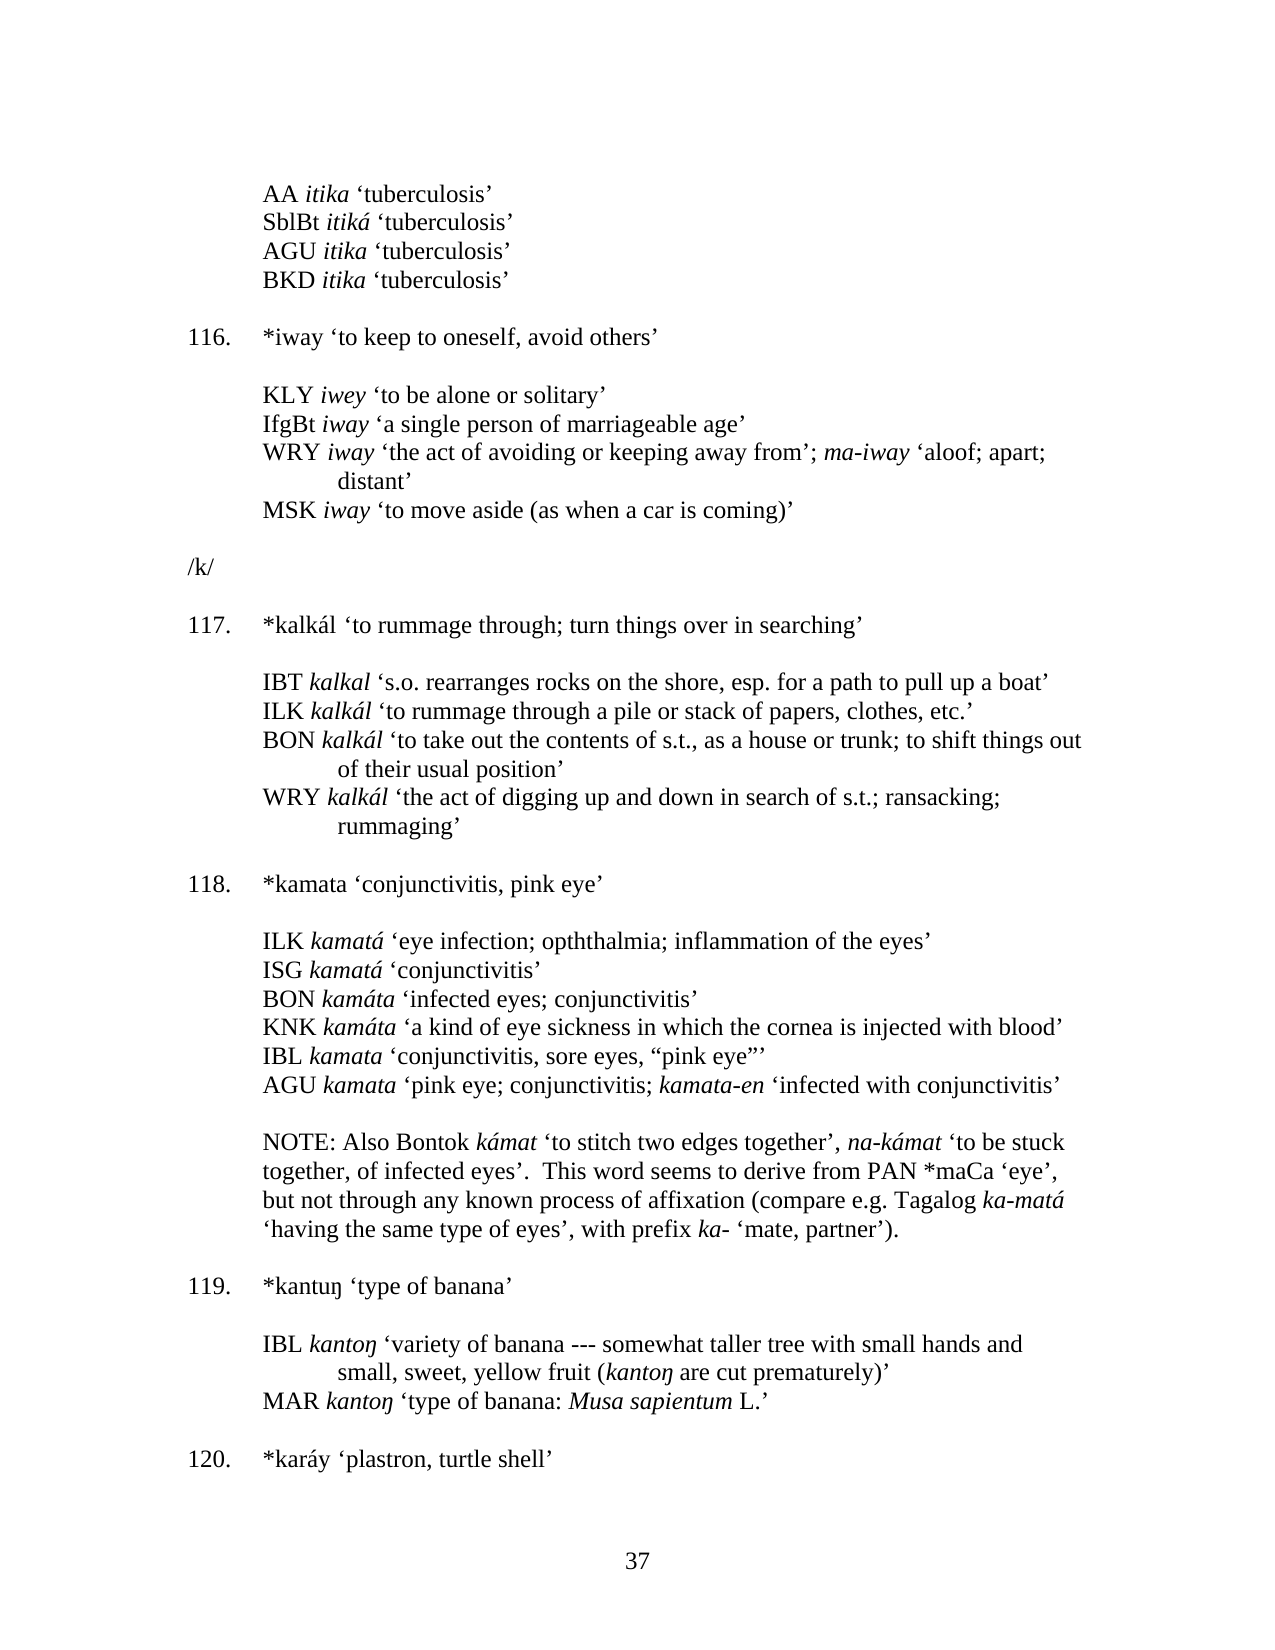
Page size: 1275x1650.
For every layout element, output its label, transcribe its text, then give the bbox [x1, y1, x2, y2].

text ISG kamatá ‘conjunctivitis’ [187, 955, 1087, 984]
text ILK kamatá ‘eye infection; opththalmia; inflammation of the eyes’ [187, 926, 1087, 955]
text IBT kalkal ‘s.o. rearranges rocks on the shore, esp. for a path to pull up a boat’ [187, 667, 1087, 696]
text MSK iway ‘to move aside (as when a car is coming)’ [187, 495, 1087, 524]
text small, sweet, yellow fruit (kantoŋ are cut prematurely)’ [262, 1357, 1087, 1386]
text together, of infected eyes’. This word seems to derive from PAN *maCa ‘eye’, [187, 1156, 1087, 1185]
text MAR kantoŋ ‘type of banana: Musa sapientum L.’ [187, 1386, 1087, 1415]
text /k/ [187, 552, 1087, 581]
text BON kalkál ‘to take out the contents of s.t., as a house or trunk; to shift things out [187, 725, 1087, 754]
text SblBt itiká ‘tuberculosis’ [187, 207, 1087, 236]
text BKD itika ‘tuberculosis’ [187, 265, 1087, 294]
text 118. *kamata ‘conjunctivitis, pink eye’ [187, 869, 1087, 897]
text IBL kantoŋ ‘variety of banana --- somewhat taller tree with small hands and [187, 1329, 1087, 1357]
text 117. *kalkál ‘to rummage through; turn things over in searching’ [187, 610, 1087, 639]
text rummaging’ [187, 811, 1087, 840]
text AA itika ‘tuberculosis’ [187, 179, 1087, 207]
text KLY iwey ‘to be alone or solitary’ [187, 380, 1087, 409]
text 120. *karáy ‘plastron, turtle shell’ [187, 1444, 1087, 1472]
text WRY kalkál ‘the act of digging up and down in search of s.t.; ransacking; [187, 782, 1087, 811]
text ‘having the same type of eyes’, with prefix ka- ‘mate, partner’). [262, 1214, 1087, 1242]
text IfgBt iway ‘a single person of marriageable age’ [187, 409, 1087, 437]
text AGU kamata ‘pink eye; conjunctivitis; kamata-en ‘infected with conjunctivitis’ [187, 1070, 1087, 1099]
text ILK kalkál ‘to rummage through a pile or stack of papers, clothes, etc.’ [187, 696, 1087, 725]
text AGU itika ‘tuberculosis’ [187, 236, 1087, 265]
text BON kamáta ‘infected eyes; conjunctivitis’ [187, 984, 1087, 1012]
text but not through any known process of affixation (compare e.g. Tagalog ka-matá [187, 1185, 1087, 1214]
text IBL kamata ‘conjunctivitis, sore eyes, “pink eye”’ [187, 1041, 1087, 1070]
text distant’ [262, 466, 1087, 495]
text NOTE: Also Bontok kámat ‘to stitch two edges together’, na-kámat ‘to be stuck [187, 1127, 1087, 1156]
text KNK kamáta ‘a kind of eye sickness in which the cornea is injected with blood’ [187, 1012, 1087, 1041]
text 116. *iway ‘to keep to oneself, avoid others’ [187, 322, 1087, 351]
text WRY iway ‘the act of avoiding or keeping away from’; ma-iway ‘aloof; apart; [187, 437, 1087, 466]
text 119. *kantuŋ ‘type of banana’ [187, 1271, 1087, 1300]
text of their usual position’ [262, 754, 1087, 782]
